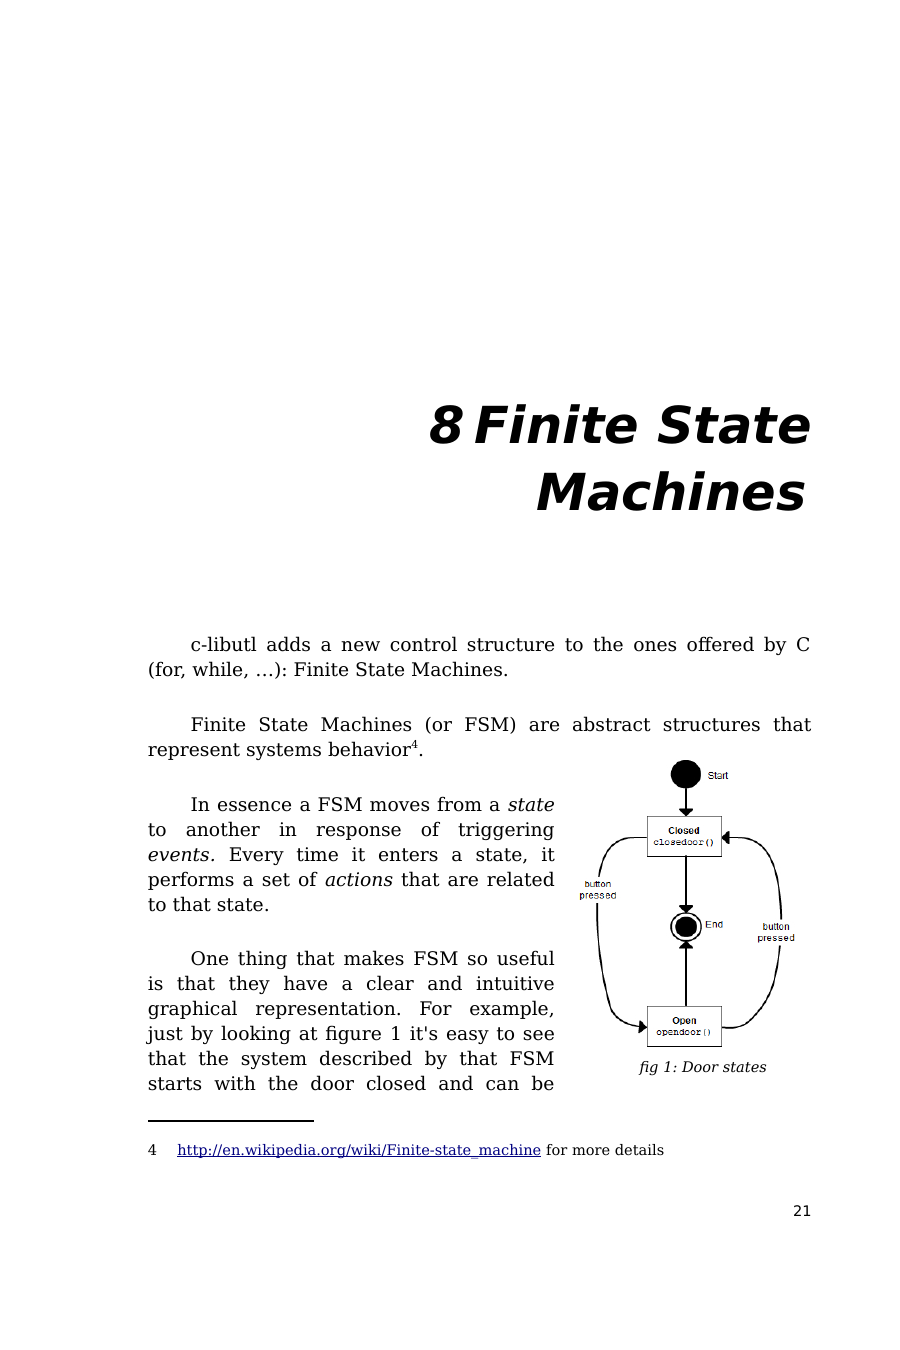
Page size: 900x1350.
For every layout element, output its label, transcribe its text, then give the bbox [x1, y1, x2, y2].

text [567, 1076, 811, 1129]
text In essence a FSM moves from a state to another in response of triggering events. Every time it enters a state, it performs a set of actions that are related to that state. [148, 794, 566, 915]
picture [566, 748, 807, 1059]
text fig 1: Door states [567, 771, 811, 1076]
text c-libutl adds a new control structure to the ones offered by C (for, while, …): Finite State Machines. [148, 634, 811, 681]
text http://en.wikipedia.org/wiki/Finite-state_machine for more details [148, 1142, 811, 1159]
subtitle Finite State Machines [148, 396, 811, 523]
text One thing that makes FSM so useful is that they have a clear and intuitive graphical representation. For example, just by looking at figure 1 it's easy to see that the system described by that FSM starts with the door closed and can be [148, 948, 567, 1095]
text Finite State Machines (or FSM) are abstract structures that represent systems behavior. [148, 714, 811, 761]
